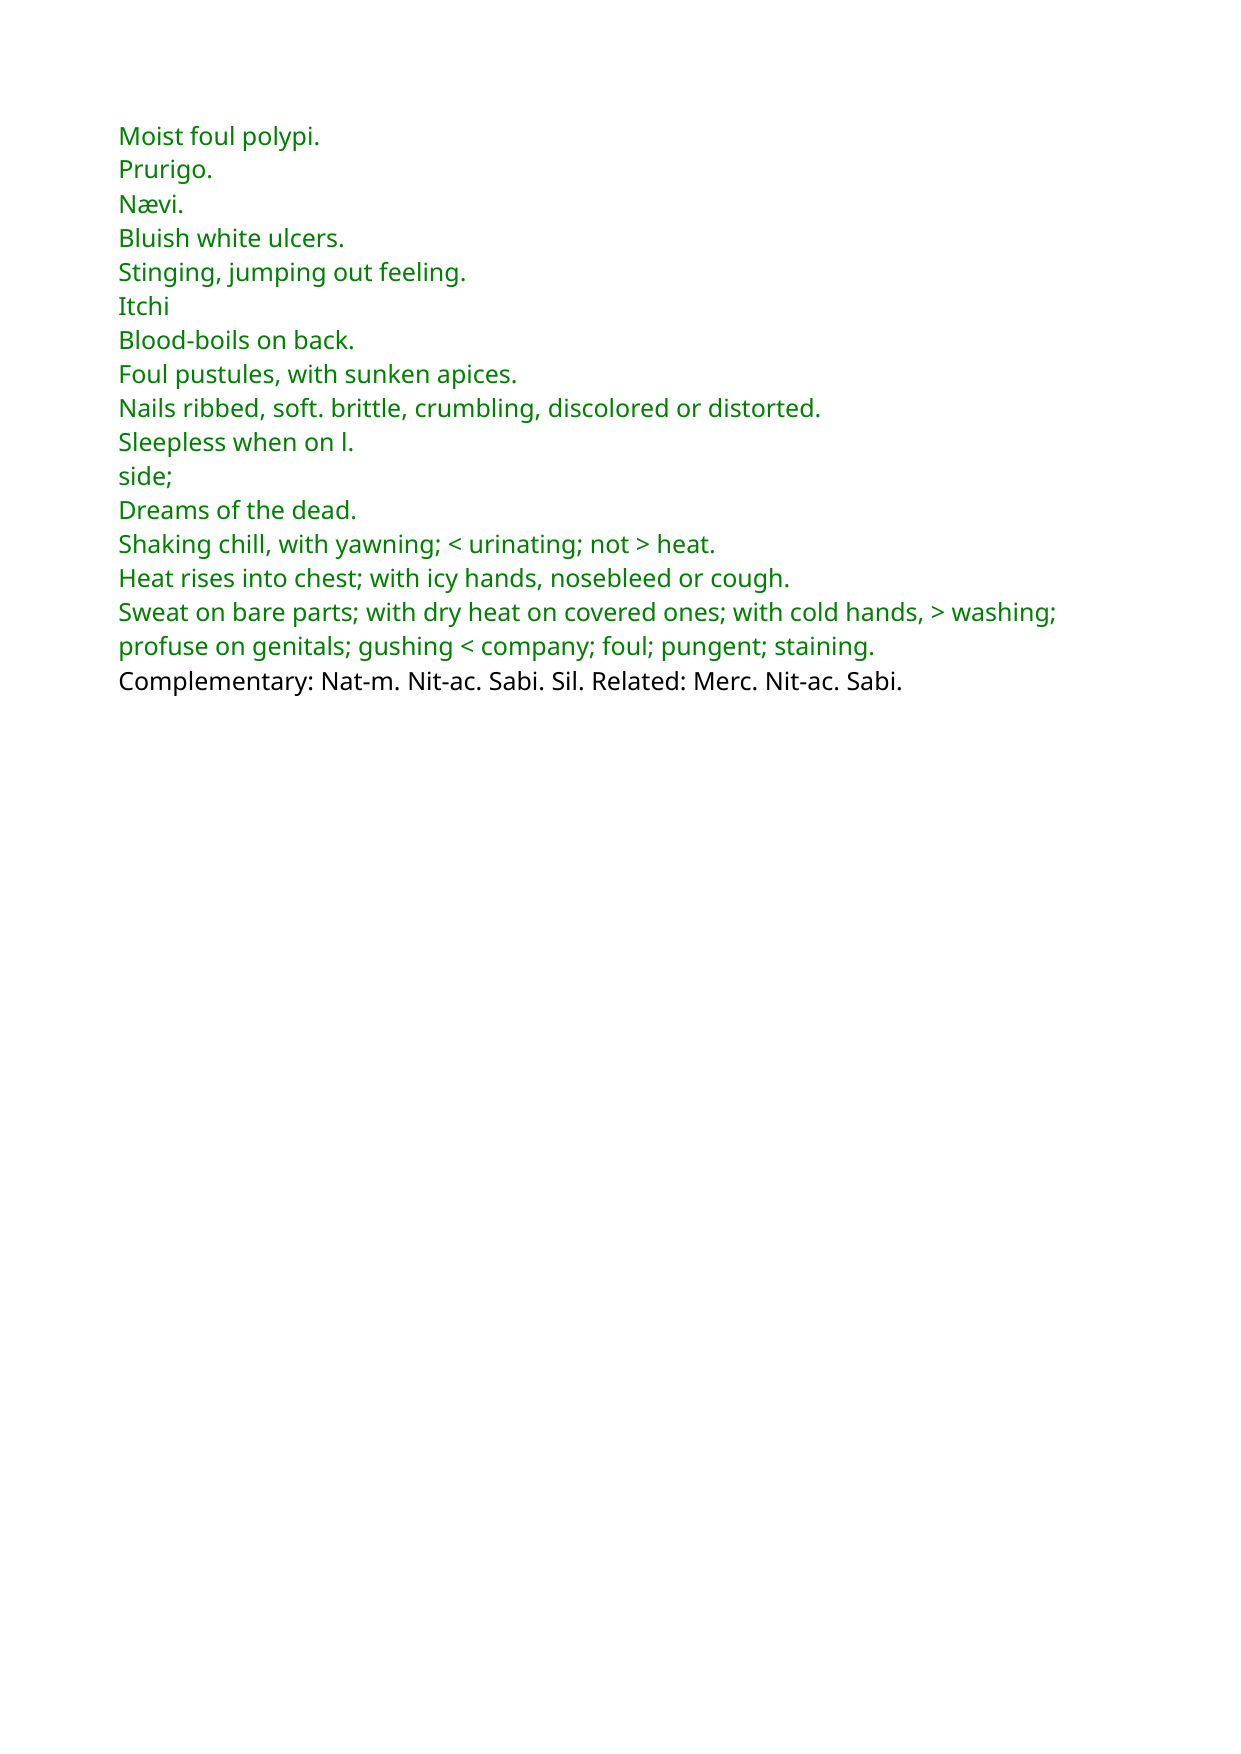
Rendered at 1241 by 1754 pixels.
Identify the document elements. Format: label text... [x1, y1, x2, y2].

text Itchi [118, 288, 1122, 322]
text Stinging, jumping out feeling. [118, 254, 1122, 288]
text Bluish white ulcers. [118, 220, 1122, 254]
text Sleepless when on l. [118, 425, 1122, 459]
text Shaking chill, with yawning; < urinating; not > heat. [118, 527, 1122, 561]
text Sweat on bare parts; with dry heat on covered ones; with cold hands, > washing; profuse on genitals; gushing < company; foul; pungent; staining. [118, 595, 1122, 663]
text Blood-boils on back. [118, 322, 1122, 357]
text Complementary: Nat-m. Nit-ac. Sabi. Sil. Related: Merc. Nit-ac. Sabi. [118, 663, 1122, 697]
text Nails ribbed, soft. brittle, crumbling, discolored or distorted. [118, 391, 1122, 425]
text Prurigo. [118, 152, 1122, 186]
text side; [118, 459, 1122, 493]
text Foul pustules, with sunken apices. [118, 357, 1122, 391]
text Heat rises into chest; with icy hands, nosebleed or cough. [118, 561, 1122, 595]
text Nævi. [118, 186, 1122, 220]
text Moist foul polypi. [118, 118, 1122, 152]
text Dreams of the dead. [118, 493, 1122, 527]
